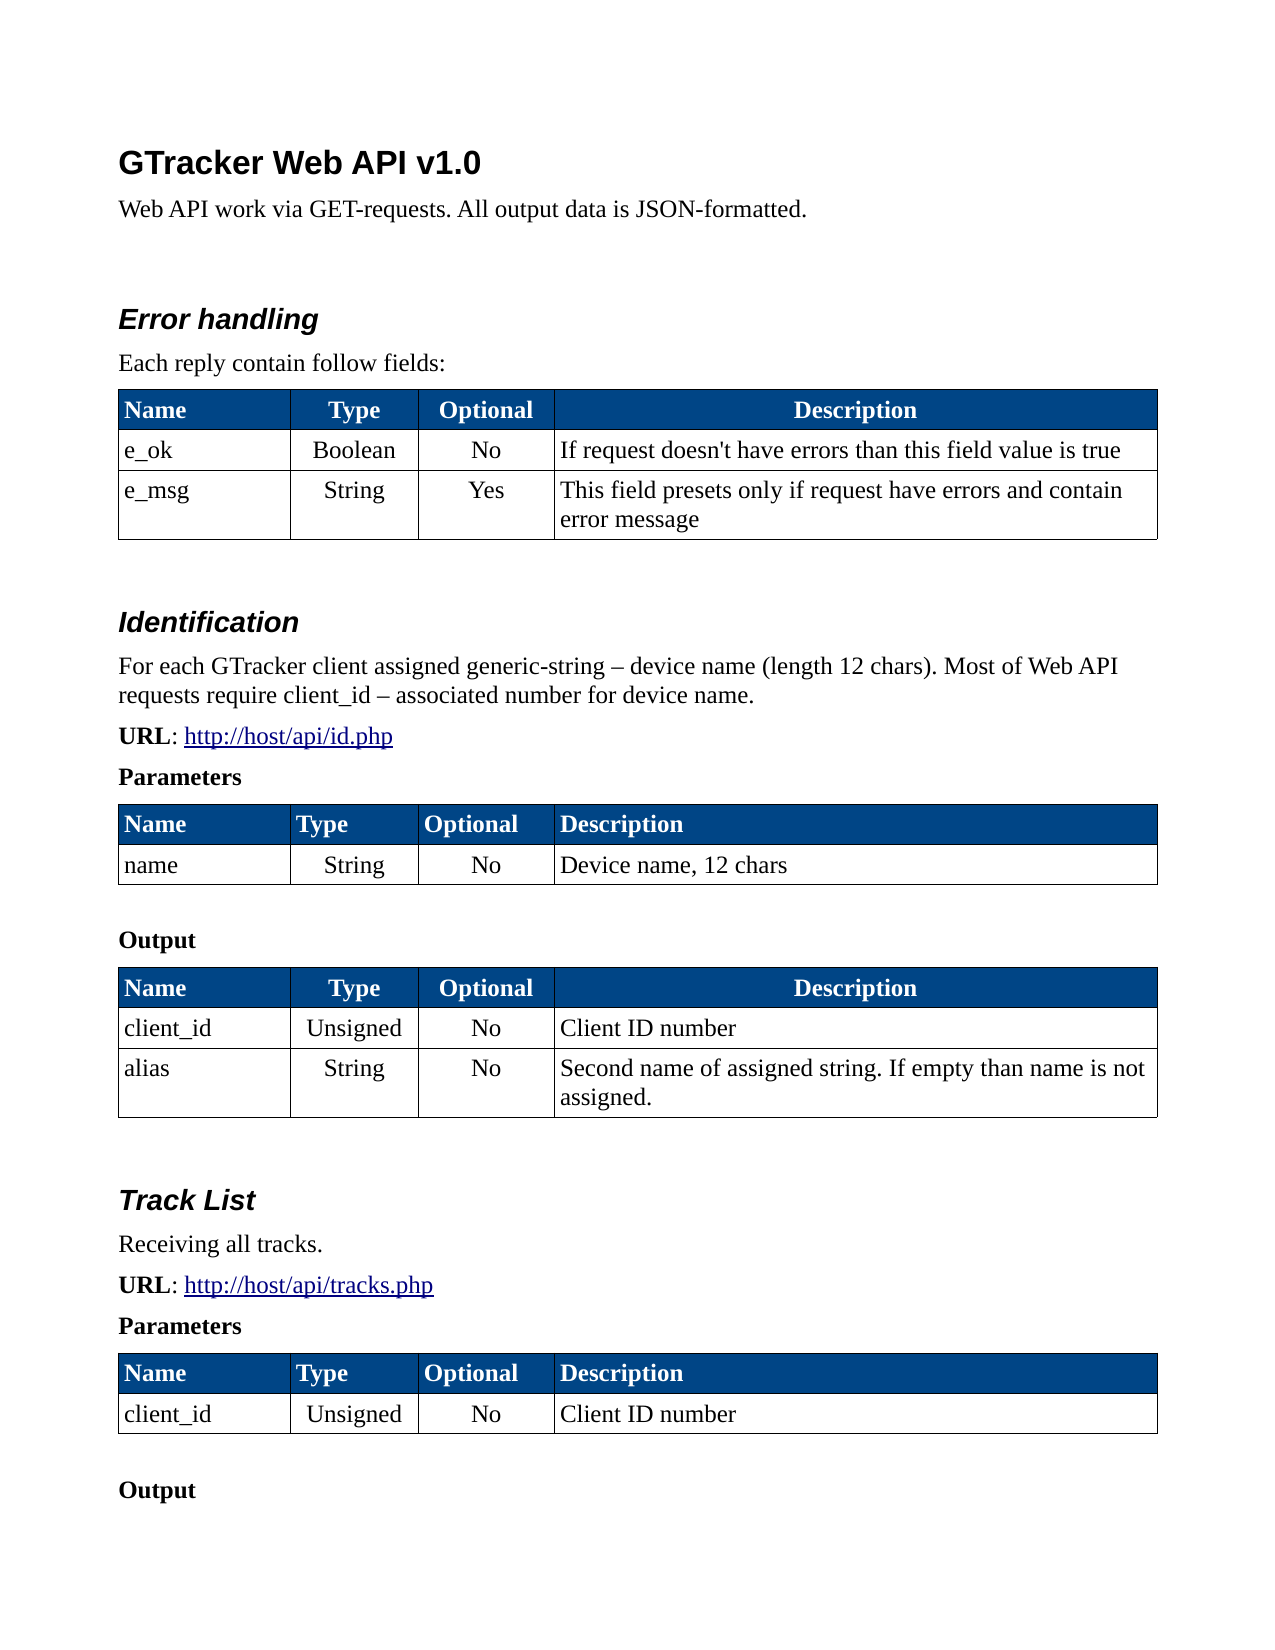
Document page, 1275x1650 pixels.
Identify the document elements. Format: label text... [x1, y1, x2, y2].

table_cell Unsigned [291, 1394, 418, 1433]
table_cell String [291, 1049, 418, 1117]
table_header Type [291, 968, 418, 1007]
table_header Type [291, 805, 418, 844]
subtitle GTracker Web API v1.0 [118, 143, 1157, 182]
text Web API work via GET-requests. All output data is JSON-formatted. [118, 194, 1157, 223]
table_cell No [419, 845, 554, 884]
table_cell String [291, 845, 418, 884]
table_cell Unsigned [291, 1008, 418, 1047]
table_cell Client ID number [555, 1008, 1157, 1047]
table_header Optional [419, 805, 554, 844]
table_header Description [555, 1354, 1157, 1393]
subtitle Error handling [118, 302, 1157, 335]
table_cell Second name of assigned string. If empty than name is not assigned. [555, 1049, 1157, 1117]
table_cell Yes [419, 471, 554, 539]
table_header Name [119, 968, 290, 1007]
text URL: http://host/api/tracks.php [118, 1270, 1157, 1299]
table_cell If request doesn't have errors than this field value is true [555, 430, 1157, 470]
table_cell name [119, 845, 290, 884]
subtitle Identification [118, 605, 1157, 639]
table_header Optional [419, 390, 554, 429]
table_cell client_id [119, 1394, 290, 1433]
text For each GTracker client assigned generic-string – device name (length 12 chars). Most of Web API requests require client_id – associated number for device name. [118, 651, 1157, 709]
table_header Type [291, 1354, 418, 1393]
table_cell No [419, 430, 554, 470]
text Output [118, 926, 1157, 954]
text URL: http://host/api/id.php [118, 721, 1157, 750]
table_cell e_ok [119, 430, 290, 470]
text Parameters [118, 762, 1157, 791]
text Output [118, 1475, 1157, 1503]
text Parameters [118, 1311, 1157, 1340]
table_header Optional [419, 1354, 554, 1393]
table_header Description [555, 390, 1157, 429]
table_cell String [291, 471, 418, 539]
table_header Description [555, 968, 1157, 1007]
table_header Name [119, 390, 290, 429]
text Receiving all tracks. [118, 1229, 1157, 1258]
table_header Type [291, 390, 418, 429]
table_cell No [419, 1008, 554, 1047]
table_header Name [119, 1354, 290, 1393]
table_cell alias [119, 1049, 290, 1117]
table_header Optional [419, 968, 554, 1007]
table_header Description [555, 805, 1157, 844]
table_cell e_msg [119, 471, 290, 539]
table_cell No [419, 1394, 554, 1433]
table_cell Boolean [291, 430, 418, 470]
subtitle Track List [118, 1183, 1157, 1216]
table_cell No [419, 1049, 554, 1117]
table_cell Device name, 12 chars [555, 845, 1157, 884]
text Each reply contain follow fields: [118, 348, 1157, 377]
table_cell Client ID number [555, 1394, 1157, 1433]
table_cell client_id [119, 1008, 290, 1047]
table_header Name [119, 805, 290, 844]
table_cell This field presets only if request have errors and contain error message [555, 471, 1157, 539]
